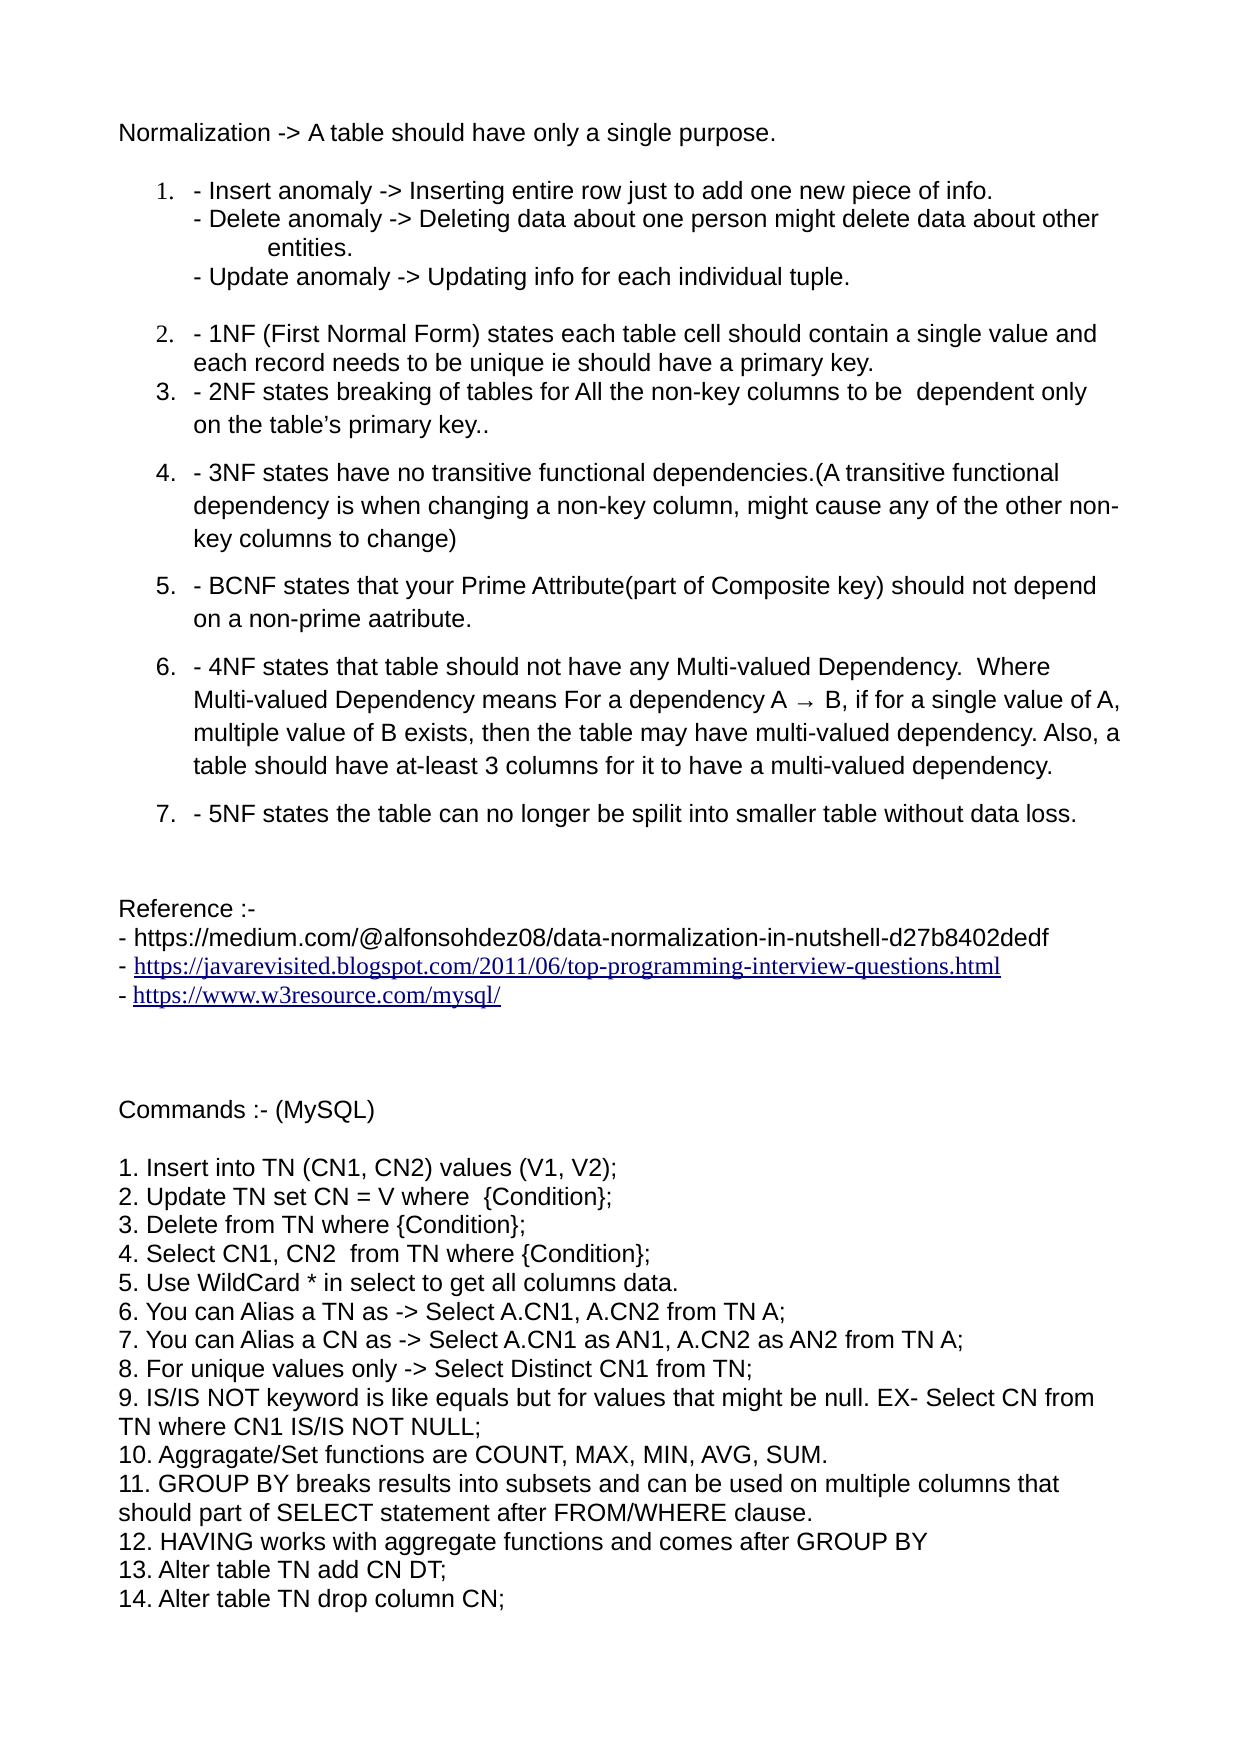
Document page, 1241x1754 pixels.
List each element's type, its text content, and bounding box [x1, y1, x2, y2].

text 14. Alter table TN drop column CN; [118, 1584, 1122, 1613]
text 3. Delete from TN where {Condition}; [118, 1210, 1122, 1239]
text Reference :- [118, 894, 1122, 923]
list - 4NF states that table should not have any Multi-valued Dependency. Where Multi-valued Dependency means For a dependency A → B, if for a single value of A, multiple value of B exists, then the table may have multi-valued dependency. Also, a table should have at-least 3 columns for it to have a multi-valued dependency. [156, 652, 1122, 780]
list - Insert anomaly -> Inserting entire row just to add one new piece of info. - Delete anomaly -> Deleting data about one person might delete data about other entities. - Update anomaly -> Updating info for each individual tuple. [156, 176, 1122, 291]
text 10. Aggragate/Set functions are COUNT, MAX, MIN, AVG, SUM. [118, 1440, 1122, 1469]
text 11. GROUP BY breaks results into subsets and can be used on multiple columns that should part of SELECT statement after FROM/WHERE clause. [118, 1469, 1122, 1526]
text 6. You can Alias a TN as -> Select A.CN1, A.CN2 from TN A; [118, 1296, 1122, 1325]
text 8. For unique values only -> Select Distinct CN1 from TN; [118, 1354, 1122, 1383]
text - https://www.w3resource.com/mysql/ [118, 980, 1122, 1009]
text 7. You can Alias a CN as -> Select A.CN1 as AN1, A.CN2 as AN2 from TN A; [118, 1325, 1122, 1354]
text 12. HAVING works with aggregate functions and comes after GROUP BY [118, 1526, 1122, 1555]
text 9. IS/IS NOT keyword is like equals but for values that might be null. EX- Select CN from TN where CN1 IS/IS NOT NULL; [118, 1383, 1122, 1440]
text - https://javarevisited.blogspot.com/2011/06/top-programming-interview-questions.html [118, 951, 1122, 980]
list - 5NF states the table can no longer be spilit into smaller table without data loss. [156, 799, 1122, 827]
list - 1NF (First Normal Form) states each table cell should contain a single value and each record needs to be unique ie should have a primary key. [156, 319, 1122, 377]
text 1. Insert into TN (CN1, CN2) values (V1, V2); [118, 1153, 1122, 1181]
text 2. Update TN set CN = V where {Condition}; [118, 1181, 1122, 1210]
text 4. Select CN1, CN2 from TN where {Condition}; [118, 1239, 1122, 1268]
text - https://medium.com/@alfonsohdez08/data-normalization-in-nutshell-d27b8402dedf [118, 923, 1122, 951]
list - 3NF states have no transitive functional dependencies.(A transitive functional dependency is when changing a non-key column, might cause any of the other non-key columns to change) [156, 458, 1122, 552]
list - 2NF states breaking of tables for All the non-key columns to be dependent only on the table’s primary key.. [156, 377, 1122, 439]
text 13. Alter table TN add CN DT; [118, 1555, 1122, 1584]
text 5. Use WildCard * in select to get all columns data. [118, 1268, 1122, 1296]
list - BCNF states that your Prime Attribute(part of Composite key) should not depend on a non-prime aatribute. [156, 571, 1122, 633]
text Commands :- (MySQL) [118, 1095, 1122, 1124]
text Normalization -> A table should have only a single purpose. [118, 118, 1122, 147]
